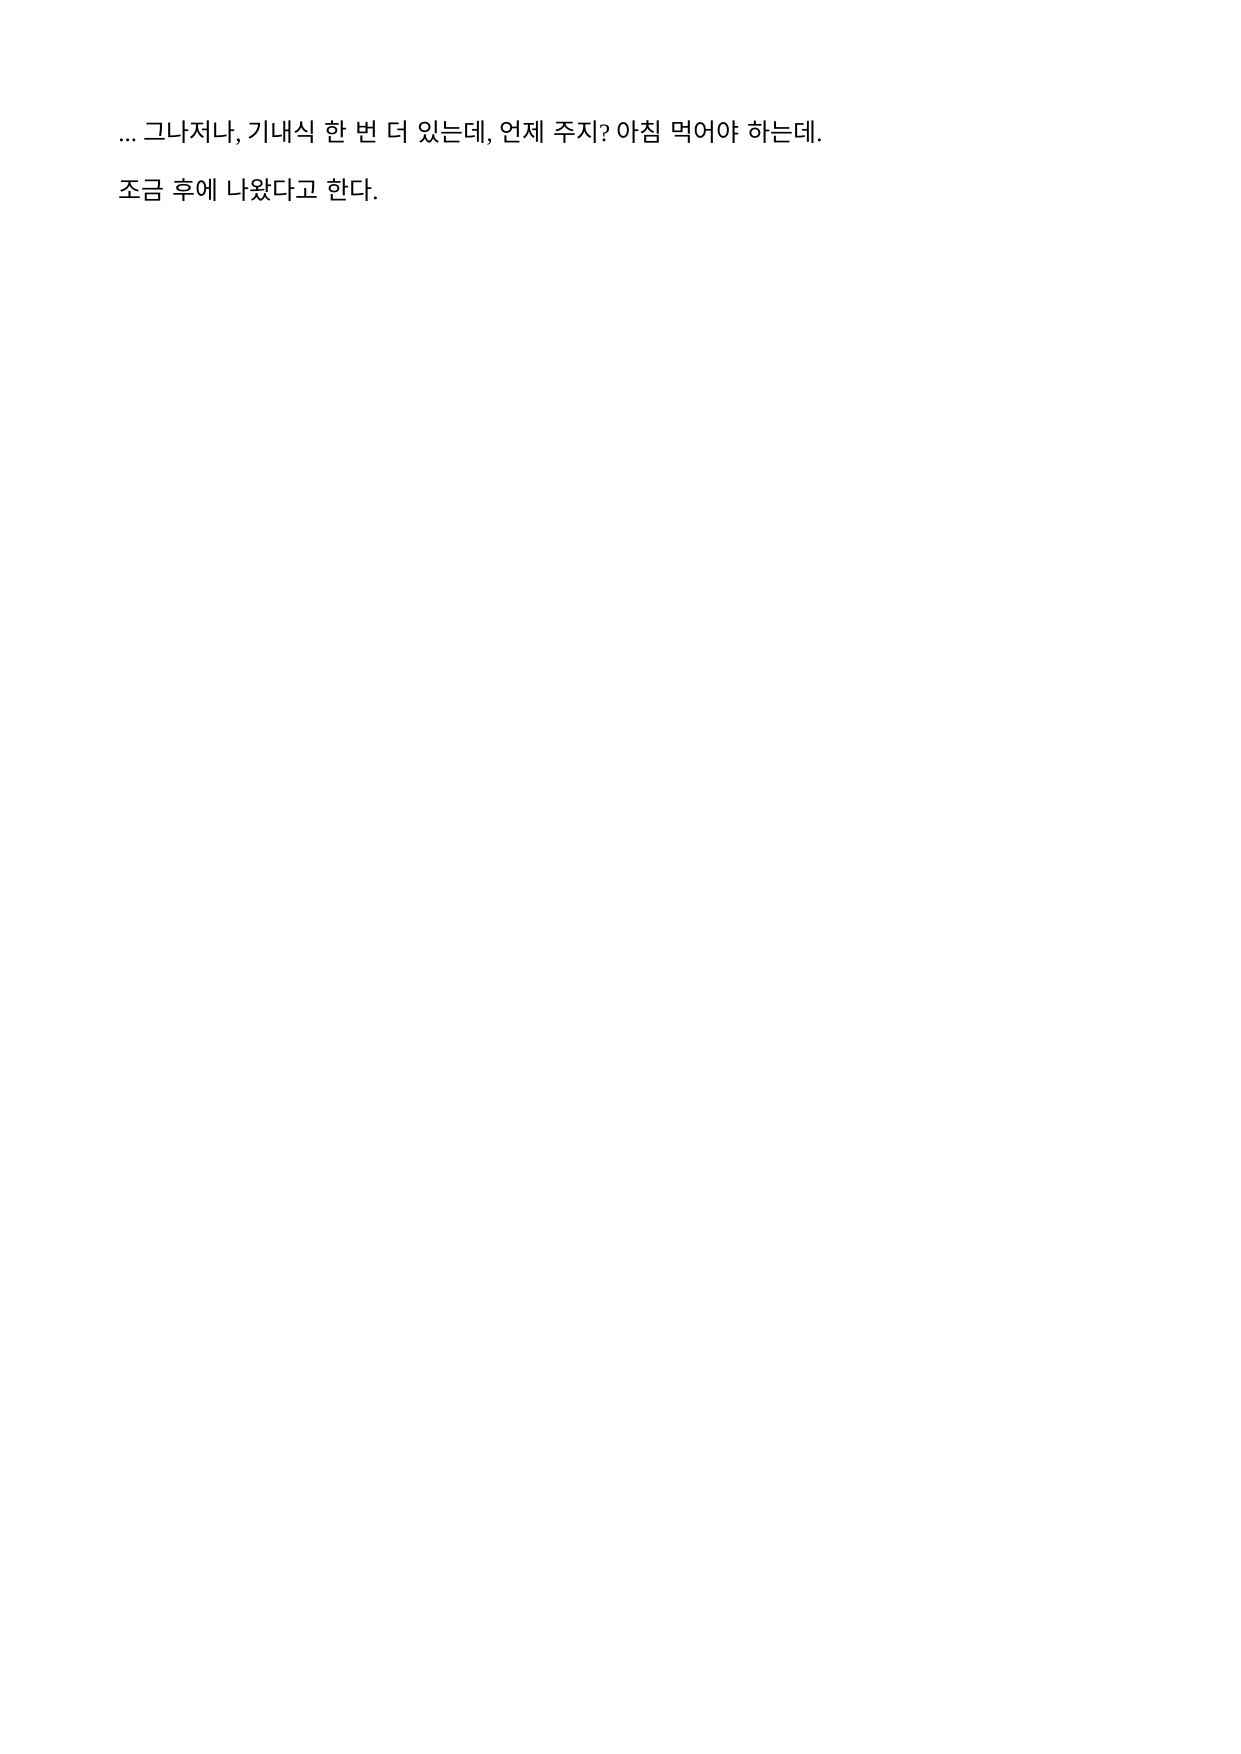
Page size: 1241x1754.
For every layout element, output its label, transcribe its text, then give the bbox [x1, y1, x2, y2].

text ... 그나저나, 기내식 한 번 더 있는데, 언제 주지? 아침 먹어야 하는데. [118, 118, 1122, 147]
text 조금 후에 나왔다고 한다. [118, 176, 1122, 205]
